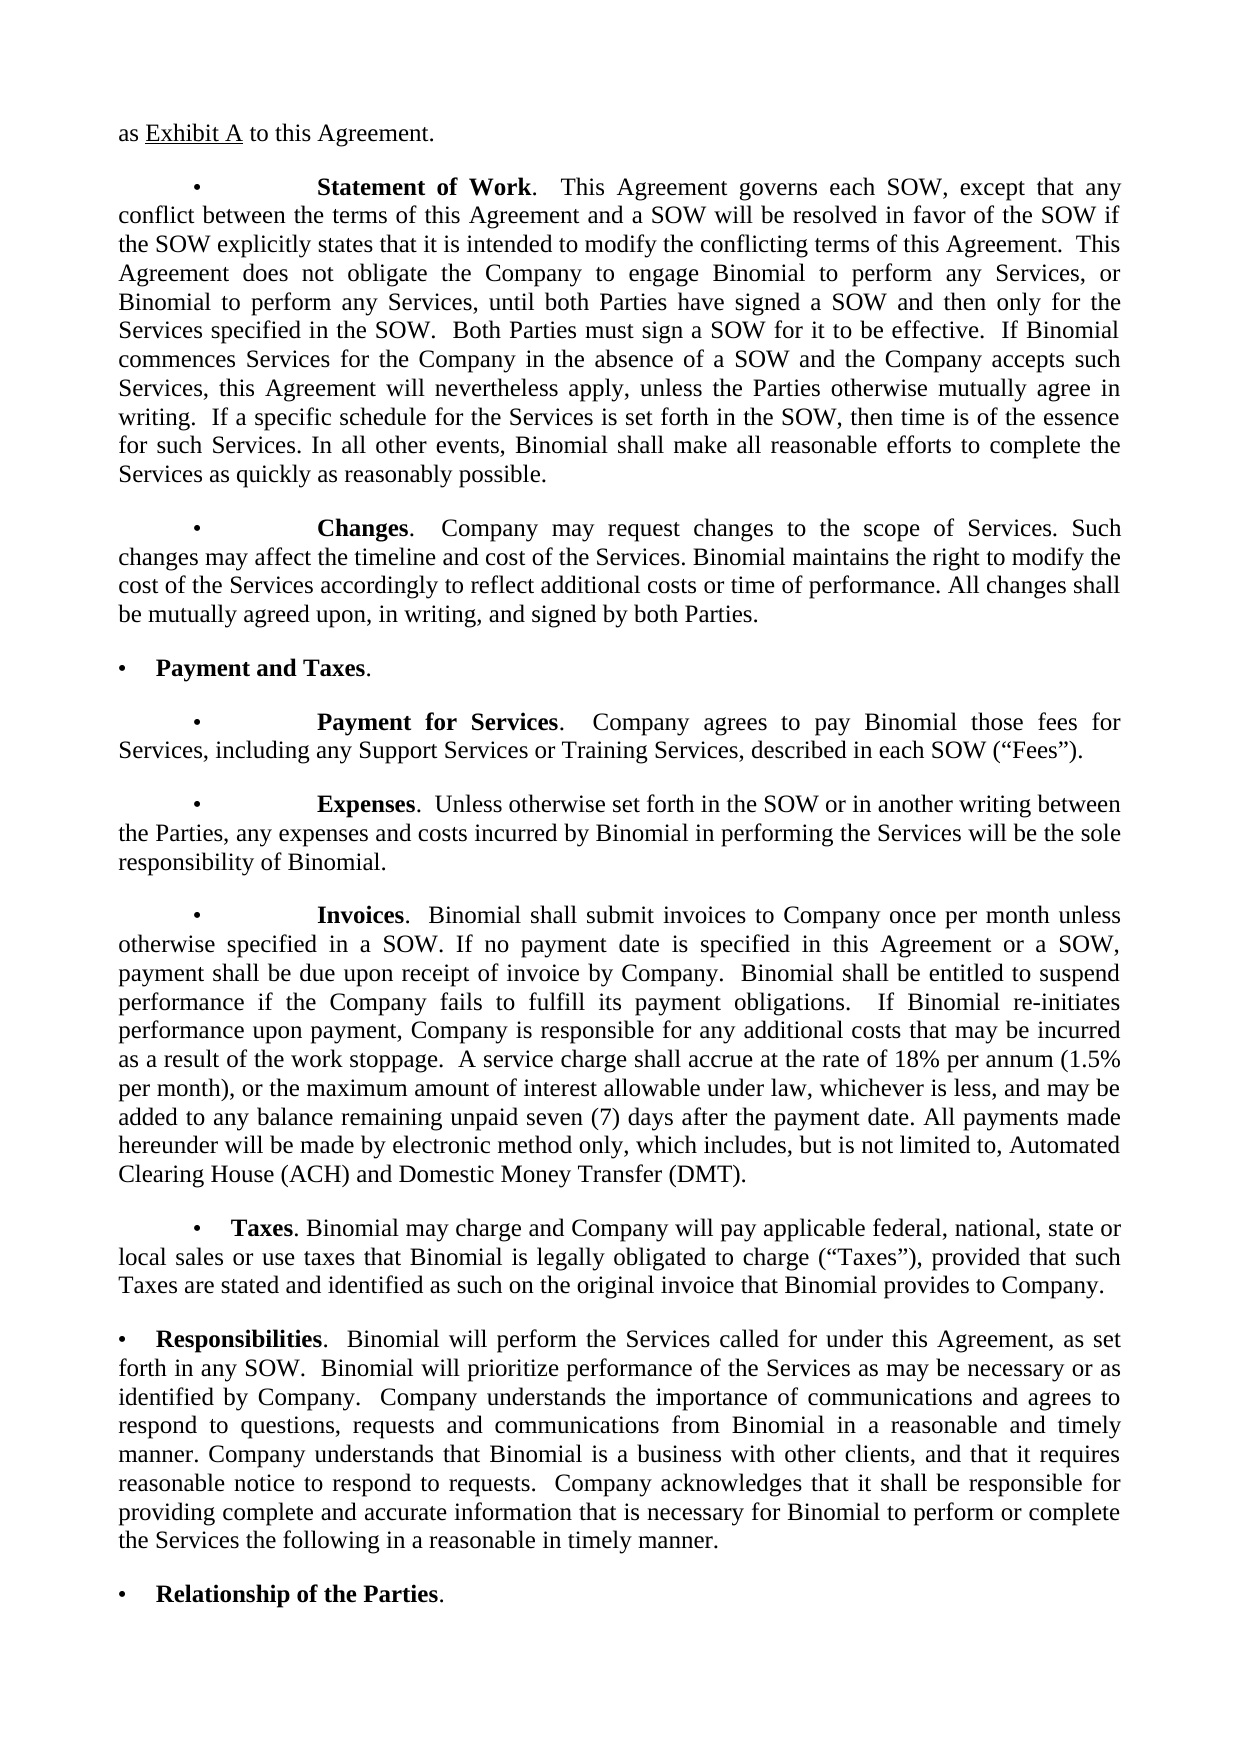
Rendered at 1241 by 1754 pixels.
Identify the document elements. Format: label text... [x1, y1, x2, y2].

list Relationship of the Parties. [81, 1579, 1122, 1608]
list Payment for Services. Company agrees to pay Binomial those fees for Services, including any Support Services or Training Services, described in each SOW (“Fees”). [81, 707, 1122, 764]
list Taxes. Binomial may charge and Company will pay applicable federal, national, state or local sales or use taxes that Binomial is legally obligated to charge (“Taxes”), provided that such Taxes are stated and identified as such on the original invoice that Binomial provides to Company. [81, 1213, 1122, 1299]
list Statement of Work. This Agreement governs each SOW, except that any conflict between the terms of this Agreement and a SOW will be resolved in favor of the SOW if the SOW explicitly states that it is intended to modify the conflicting terms of this Agreement. This Agreement does not obligate the Company to engage Binomial to perform any Services, or Binomial to perform any Services, until both Parties have signed a SOW and then only for the Services specified in the SOW. Both Parties must sign a SOW for it to be effective. If Binomial commences Services for the Company in the absence of a SOW and the Company accepts such Services, this Agreement will nevertheless apply, unless the Parties otherwise mutually agree in writing. If a specific schedule for the Services is set forth in the SOW, then time is of the essence for such Services. In all other events, Binomial shall make all reasonable efforts to complete the Services as quickly as reasonably possible. [81, 172, 1122, 488]
list Invoices. Binomial shall submit invoices to Company once per month unless otherwise specified in a SOW. If no payment date is specified in this Agreement or a SOW, payment shall be due upon receipt of invoice by Company. Binomial shall be entitled to suspend performance if the Company fails to fulfill its payment obligations. If Binomial re-initiates performance upon payment, Company is responsible for any additional costs that may be incurred as a result of the work stoppage. A service charge shall accrue at the rate of 18% per annum (1.5% per month), or the maximum amount of interest allowable under law, whichever is less, and may be added to any balance remaining unpaid seven (7) days after the payment date. All payments made hereunder will be made by electronic method only, which includes, but is not limited to, Automated Clearing House (ACH) and Domestic Money Transfer (DMT). [81, 901, 1122, 1188]
list as Exhibit A to this Agreement. [81, 118, 1122, 147]
list Expenses. Unless otherwise set forth in the SOW or in another writing between the Parties, any expenses and costs incurred by Binomial in performing the Services will be the sole responsibility of Binomial. [81, 789, 1122, 876]
list Payment and Taxes. [81, 653, 1122, 682]
list Responsibilities. Binomial will perform the Services called for under this Agreement, as set forth in any SOW. Binomial will prioritize performance of the Services as may be necessary or as identified by Company. Company understands the importance of communications and agrees to respond to questions, requests and communications from Binomial in a reasonable and timely manner. Company understands that Binomial is a business with other clients, and that it requires reasonable notice to respond to requests. Company acknowledges that it shall be responsible for providing complete and accurate information that is necessary for Binomial to perform or complete the Services the following in a reasonable in timely manner. [81, 1324, 1122, 1554]
list Changes. Company may request changes to the scope of Services. Such changes may affect the timeline and cost of the Services. Binomial maintains the right to modify the cost of the Services accordingly to reflect additional costs or time of performance. All changes shall be mutually agreed upon, in writing, and signed by both Parties. [81, 513, 1122, 628]
